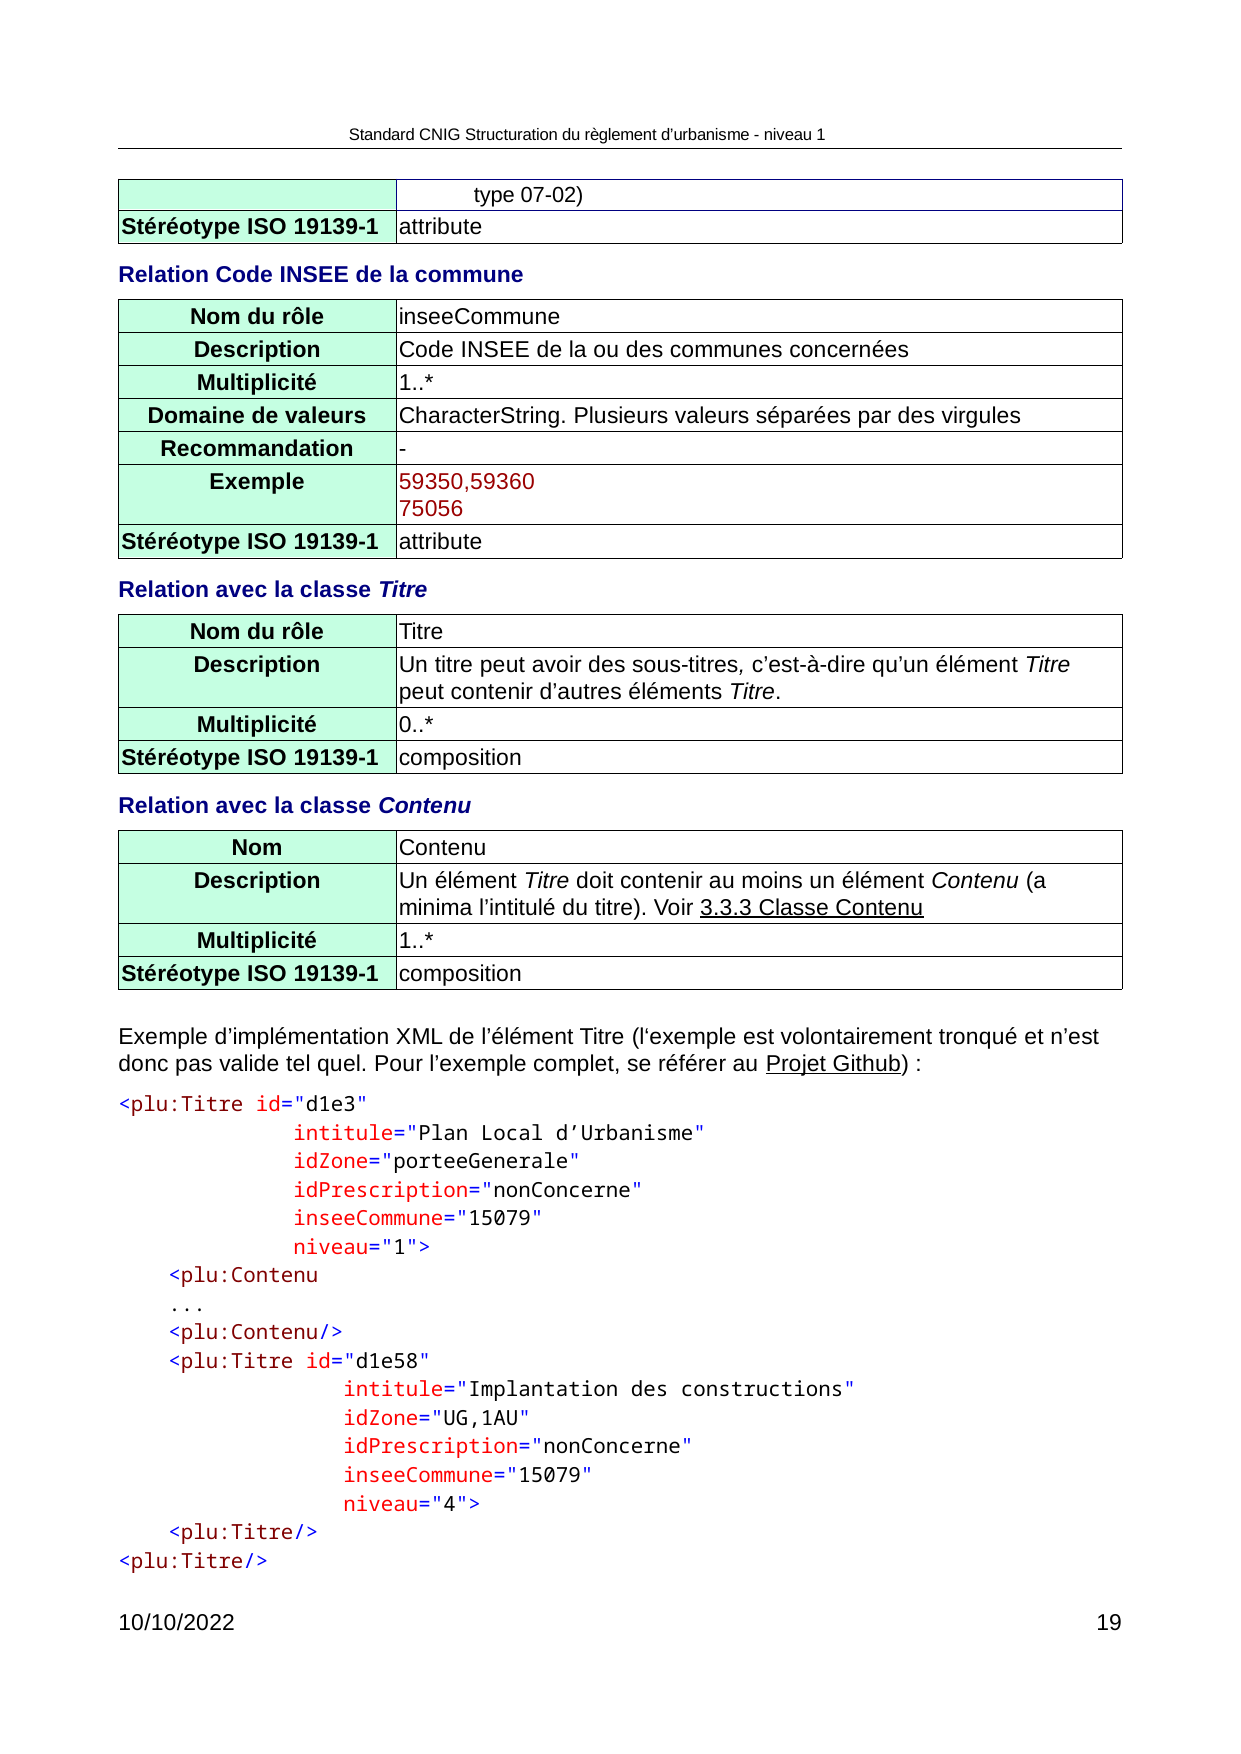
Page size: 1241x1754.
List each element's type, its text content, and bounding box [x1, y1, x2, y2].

table_cell Description [119, 864, 396, 923]
table_cell attribute [397, 211, 1122, 242]
subtitle Relation avec la classe Contenu [118, 791, 1122, 818]
subtitle Relation avec la classe Titre [118, 575, 1122, 602]
table_cell 1..* [397, 366, 1122, 398]
table_cell 1..* [397, 924, 1122, 956]
table_cell 0..* [397, 708, 1122, 740]
table_cell [119, 180, 396, 209]
table_cell Stéréotype ISO 19139-1 [119, 957, 396, 989]
table_cell Exemple [119, 465, 396, 524]
table_cell Un élément Titre doit contenir au moins un élément Contenu (a minima l’intitulé du titre). Voir 3.3.3 Classe Contenu [397, 864, 1122, 923]
table_cell Code INSEE de la ou des communes concernées [397, 333, 1122, 365]
table_cell composition [397, 741, 1122, 773]
text idPrescription="nonConcerne" [118, 1431, 1122, 1460]
text inseeCommune="15079" [118, 1460, 1122, 1488]
table_header inseeCommune [397, 300, 1122, 332]
table_cell 59350,59360 75056 [397, 465, 1122, 524]
text idPrescription="nonConcerne" [118, 1174, 1122, 1203]
subtitle Relation Code INSEE de la commune [118, 260, 1122, 287]
table_cell Stéréotype ISO 19139-1 [119, 741, 396, 773]
table_cell CharacterString. Plusieurs valeurs séparées par des virgules [397, 399, 1122, 431]
text <plu:Titre/> [118, 1546, 1122, 1574]
table_cell Description [119, 648, 396, 707]
table_header Titre [397, 615, 1122, 647]
table_cell Stéréotype ISO 19139-1 [119, 525, 396, 557]
text <plu:Contenu [118, 1260, 1122, 1289]
table_cell Domaine de valeurs [119, 399, 396, 431]
table_cell Un titre peut avoir des sous-titres, c’est-à-dire qu’un élément Titre peut contenir d’autres éléments Titre. [397, 648, 1122, 707]
text niveau="1"> [118, 1232, 1122, 1260]
text Exemple d’implémentation XML de l’élément Titre (l‘exemple est volontairement tronqué et n’est donc pas valide tel quel. Pour l’exemple complet, se référer au Projet Github) : [118, 1022, 1122, 1076]
table_cell - [397, 432, 1122, 464]
table_cell Multiplicité [119, 924, 396, 956]
text idZone="porteeGenerale" [118, 1146, 1122, 1174]
table_header Contenu [397, 831, 1122, 863]
table_cell Multiplicité [119, 708, 396, 740]
table_header Nom [119, 831, 396, 863]
table_header Nom du rôle [119, 300, 396, 332]
table_cell Stéréotype ISO 19139-1 [119, 211, 396, 242]
table_cell composition [397, 957, 1122, 989]
text <plu:Titre id="d1e3" [118, 1089, 1122, 1117]
text <plu:Contenu/> [118, 1317, 1122, 1346]
text <plu:Titre/> [118, 1517, 1122, 1546]
text intitule="Plan Local d’Urbanisme" [118, 1117, 1122, 1146]
table_cell type 07-02) [397, 180, 1122, 209]
table_cell Recommandation [119, 432, 396, 464]
text intitule="Implantation des constructions" [118, 1374, 1122, 1403]
text ... [118, 1289, 1122, 1317]
text niveau="4"> [118, 1488, 1122, 1517]
text inseeCommune="15079" [118, 1203, 1122, 1232]
text <plu:Titre id="d1e58" [118, 1346, 1122, 1374]
table_header Nom du rôle [119, 615, 396, 647]
table_cell Description [119, 333, 396, 365]
table_cell Multiplicité [119, 366, 396, 398]
table_cell attribute [397, 525, 1122, 557]
text idZone="UG,1AU" [118, 1403, 1122, 1431]
